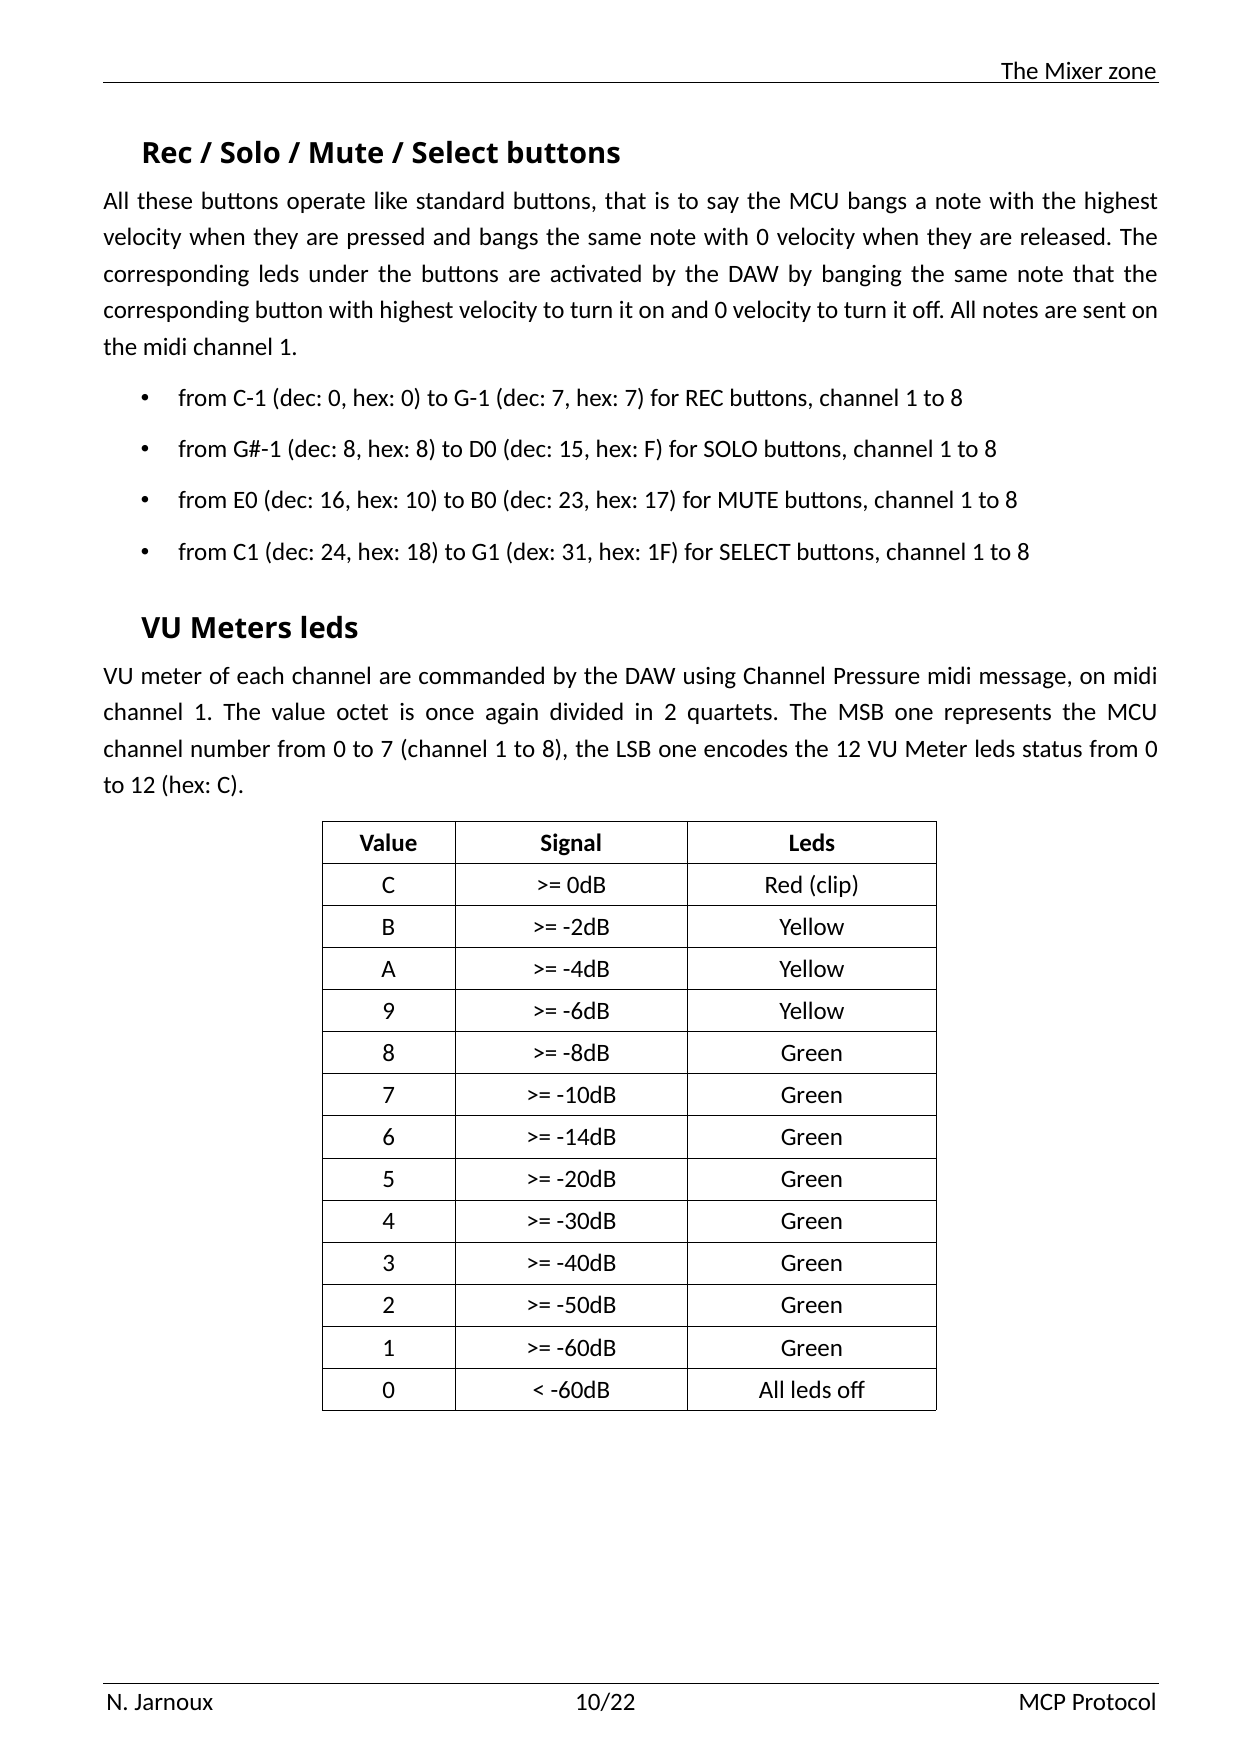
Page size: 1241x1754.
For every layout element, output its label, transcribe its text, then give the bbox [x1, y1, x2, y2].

table_cell B [323, 906, 455, 947]
table_cell 8 [323, 1032, 455, 1073]
table_cell >= 0dB [456, 864, 687, 905]
table_cell Green [688, 1243, 936, 1284]
table_cell C [323, 864, 455, 905]
table_cell 7 [323, 1074, 455, 1115]
text VU meter of each channel are commanded by the DAW using Channel Pressure midi message, on midi channel 1. The value octet is once again divided in 2 quartets. The MSB one represents the MCU channel number from 0 to 7 (channel 1 to 8), the LSB one encodes the 12 VU Meter leds status from 0 to 12 (hex: C). [103, 660, 1159, 800]
list from C1 (dec: 24, hex: 18) to G1 (dex: 31, hex: 1F) for SELECT buttons, channel 1 to 8 [141, 536, 1159, 566]
table_cell A [323, 948, 455, 989]
table_cell 3 [323, 1243, 455, 1284]
table_cell Green [688, 1285, 936, 1326]
table_cell >= -8dB [456, 1032, 687, 1073]
table_cell 0 [323, 1369, 455, 1410]
table_cell 9 [323, 990, 455, 1031]
subtitle Rec / Solo / Mute / Select buttons [141, 133, 1159, 172]
table_cell Green [688, 1327, 936, 1368]
table_cell 6 [323, 1116, 455, 1157]
table_cell 5 [323, 1159, 455, 1199]
table_header Signal [456, 822, 687, 863]
table_cell Yellow [688, 990, 936, 1031]
table_cell >= -10dB [456, 1074, 687, 1115]
table_cell 2 [323, 1285, 455, 1326]
table_cell Green [688, 1032, 936, 1073]
list from E0 (dec: 16, hex: 10) to B0 (dec: 23, hex: 17) for MUTE buttons, channel 1 to 8 [141, 485, 1159, 515]
table_header Value [323, 822, 455, 863]
table_cell >= -4dB [456, 948, 687, 989]
table_cell 4 [323, 1201, 455, 1242]
list from G#-1 (dec: 8, hex: 8) to D0 (dec: 15, hex: F) for SOLO buttons, channel 1 to 8 [141, 433, 1159, 464]
table_cell Yellow [688, 906, 936, 947]
table_cell >= -6dB [456, 990, 687, 1031]
table_cell >= -14dB [456, 1116, 687, 1157]
table_cell Green [688, 1201, 936, 1242]
table_cell 1 [323, 1327, 455, 1368]
table_cell Green [688, 1074, 936, 1115]
table_cell Yellow [688, 948, 936, 989]
table_cell >= -30dB [456, 1201, 687, 1242]
table_header Leds [688, 822, 936, 863]
subtitle VU Meters leds [141, 608, 1159, 647]
table_cell Green [688, 1116, 936, 1157]
table_cell < -60dB [456, 1369, 687, 1410]
list from C-1 (dec: 0, hex: 0) to G-1 (dec: 7, hex: 7) for REC buttons, channel 1 to 8 [141, 382, 1159, 413]
table_cell All leds off [688, 1369, 936, 1410]
table_cell >= -60dB [456, 1327, 687, 1368]
table_cell >= -40dB [456, 1243, 687, 1284]
text All these buttons operate like standard buttons, that is to say the MCU bangs a note with the highest velocity when they are pressed and bangs the same note with 0 velocity when they are released. The corresponding leds under the buttons are activated by the DAW by banging the same note that the corresponding button with highest velocity to turn it on and 0 velocity to turn it off. All notes are sent on the midi channel 1. [103, 185, 1159, 362]
table_cell >= -50dB [456, 1285, 687, 1326]
table_cell >= -2dB [456, 906, 687, 947]
table_cell >= -20dB [456, 1159, 687, 1199]
table_cell Red (clip) [688, 864, 936, 905]
table_cell Green [688, 1159, 936, 1199]
